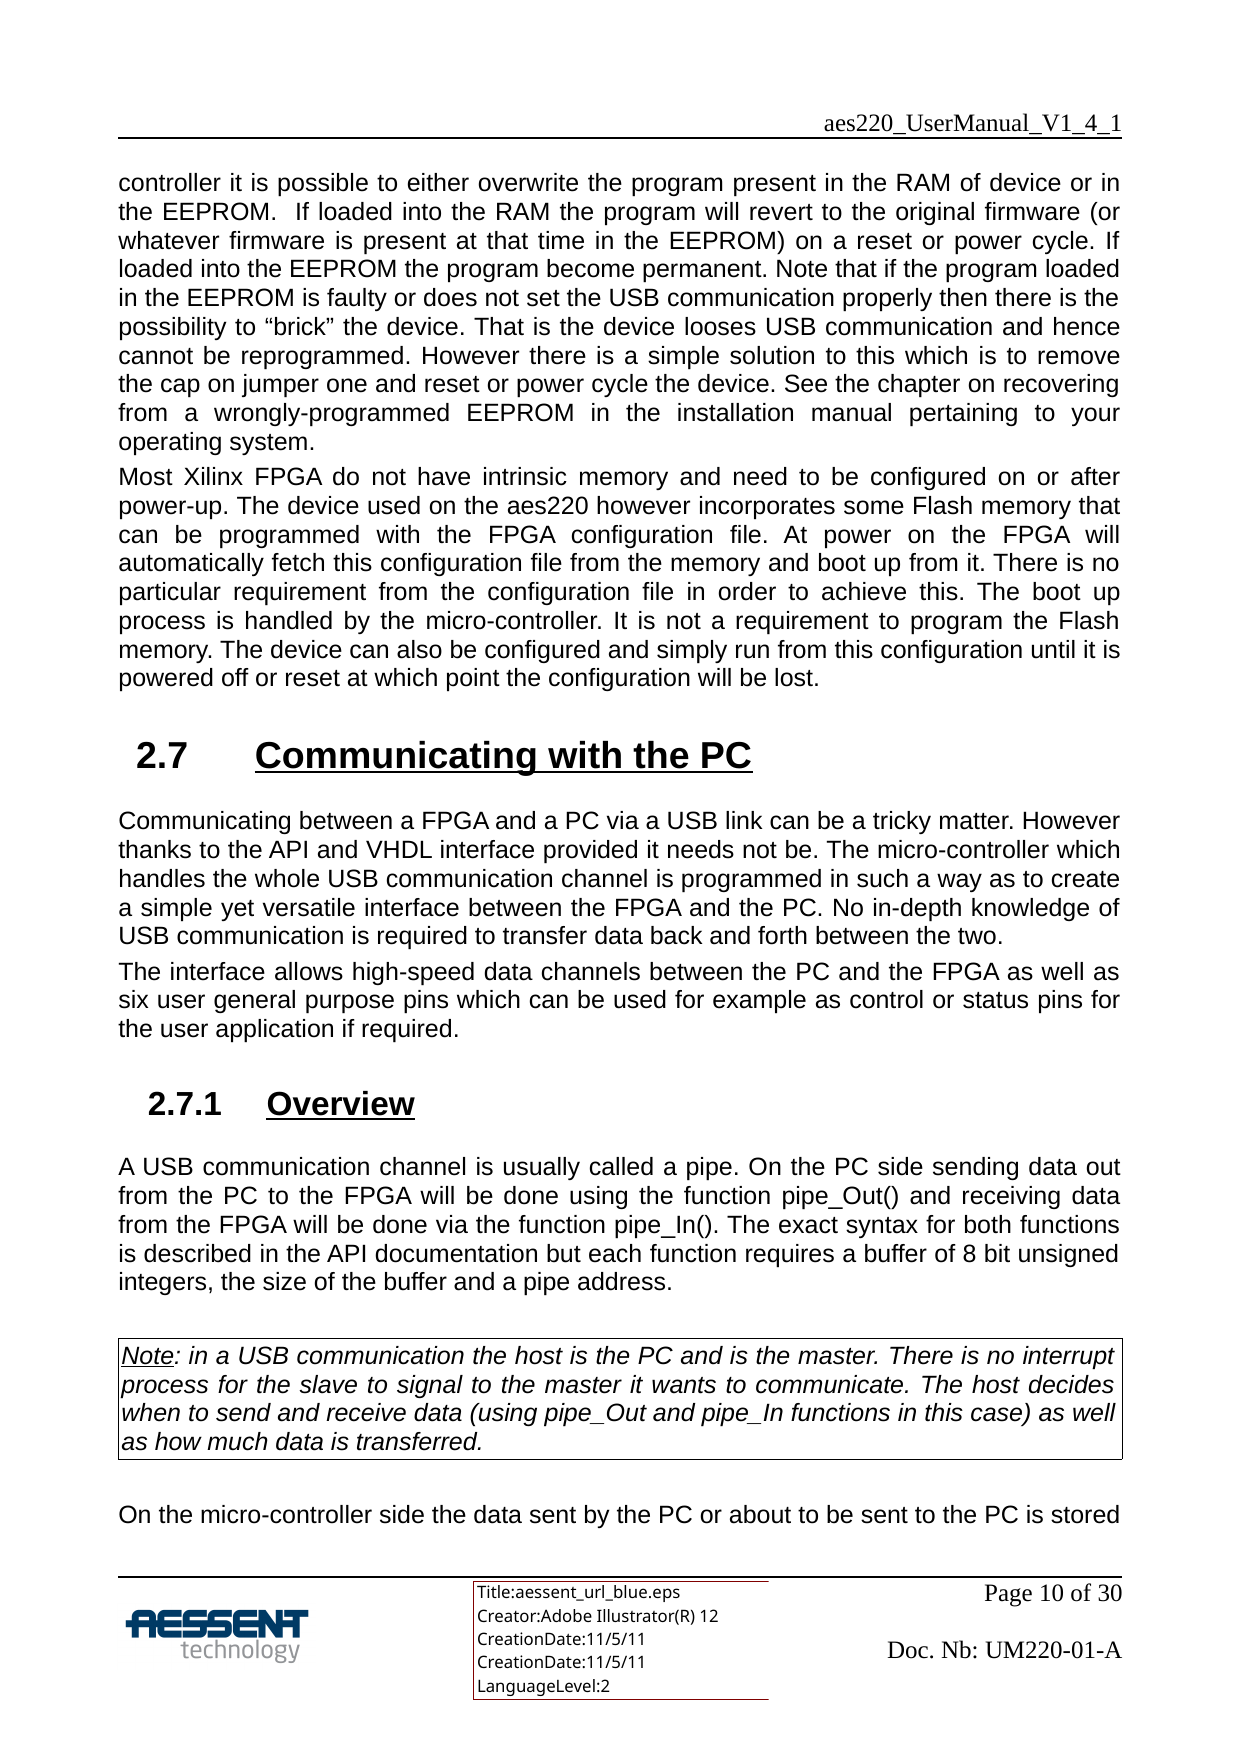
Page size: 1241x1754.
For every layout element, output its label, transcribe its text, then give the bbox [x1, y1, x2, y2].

text The interface allows high-speed data channels between the PC and the FPGA as well as six user general purpose pins which can be used for example as control or status pins for the user application if required. [118, 957, 1122, 1043]
subtitle Overview [148, 1084, 1122, 1123]
text Note: in a USB communication the host is the PC and is the master. There is no interrupt process for the slave to signal to the master it wants to communicate. The host decides when to send and receive data (using pipe_Out and pipe_In functions in this case) as well as how much data is transferred. [119, 1339, 1122, 1459]
picture [117, 1603, 317, 1670]
text A USB communication channel is usually called a pipe. On the PC side sending data out from the PC to the FPGA will be done using the function pipe_Out() and receiving data from the FPGA will be done via the function pipe_In(). The exact syntax for both functions is described in the API documentation but each function requires a buffer of 8 bit unsigned integers, the size of the buffer and a pipe address. [118, 1152, 1122, 1296]
subtitle Communicating with the PC [136, 734, 1122, 777]
text On the micro-controller side the data sent by the PC or about to be sent to the PC is stored [118, 1501, 1122, 1529]
text controller it is possible to either overwrite the program present in the RAM of device or in the EEPROM. If loaded into the RAM the program will revert to the original firmware (or whatever firmware is present at that time in the EEPROM) on a reset or power cycle. If loaded into the EEPROM the program become permanent. Note that if the program loaded in the EEPROM is faulty or does not set the USB communication properly then there is the possibility to “brick” the device. That is the device looses USB communication and hence cannot be reprogrammed. However there is a simple solution to this which is to remove the cap on jumper one and reset or power cycle the device. See the chapter on recovering from a wrongly-programmed EEPROM in the installation manual pertaining to your operating system. [118, 168, 1122, 456]
text Communicating between a FPGA and a PC via a USB link can be a tricky matter. However thanks to the API and VHDL interface provided it needs not be. The micro-controller which handles the whole USB communication channel is programmed in such a way as to create a simple yet versatile interface between the FPGA and the PC. No in-depth knowledge of USB communication is required to transfer data back and forth between the two. [118, 806, 1122, 950]
text Most Xilinx FPGA do not have intrinsic memory and need to be configured on or after power-up. The device used on the aes220 however incorporates some Flash memory that can be programmed with the FPGA configuration file. At power on the FPGA will automatically fetch this configuration file from the memory and boot up from it. There is no particular requirement from the configuration file in order to achieve this. The boot up process is handled by the micro-controller. It is not a requirement to program the Flash memory. The device can also be configured and simply run from this configuration until it is powered off or reset at which point the configuration will be lost. [118, 462, 1122, 692]
